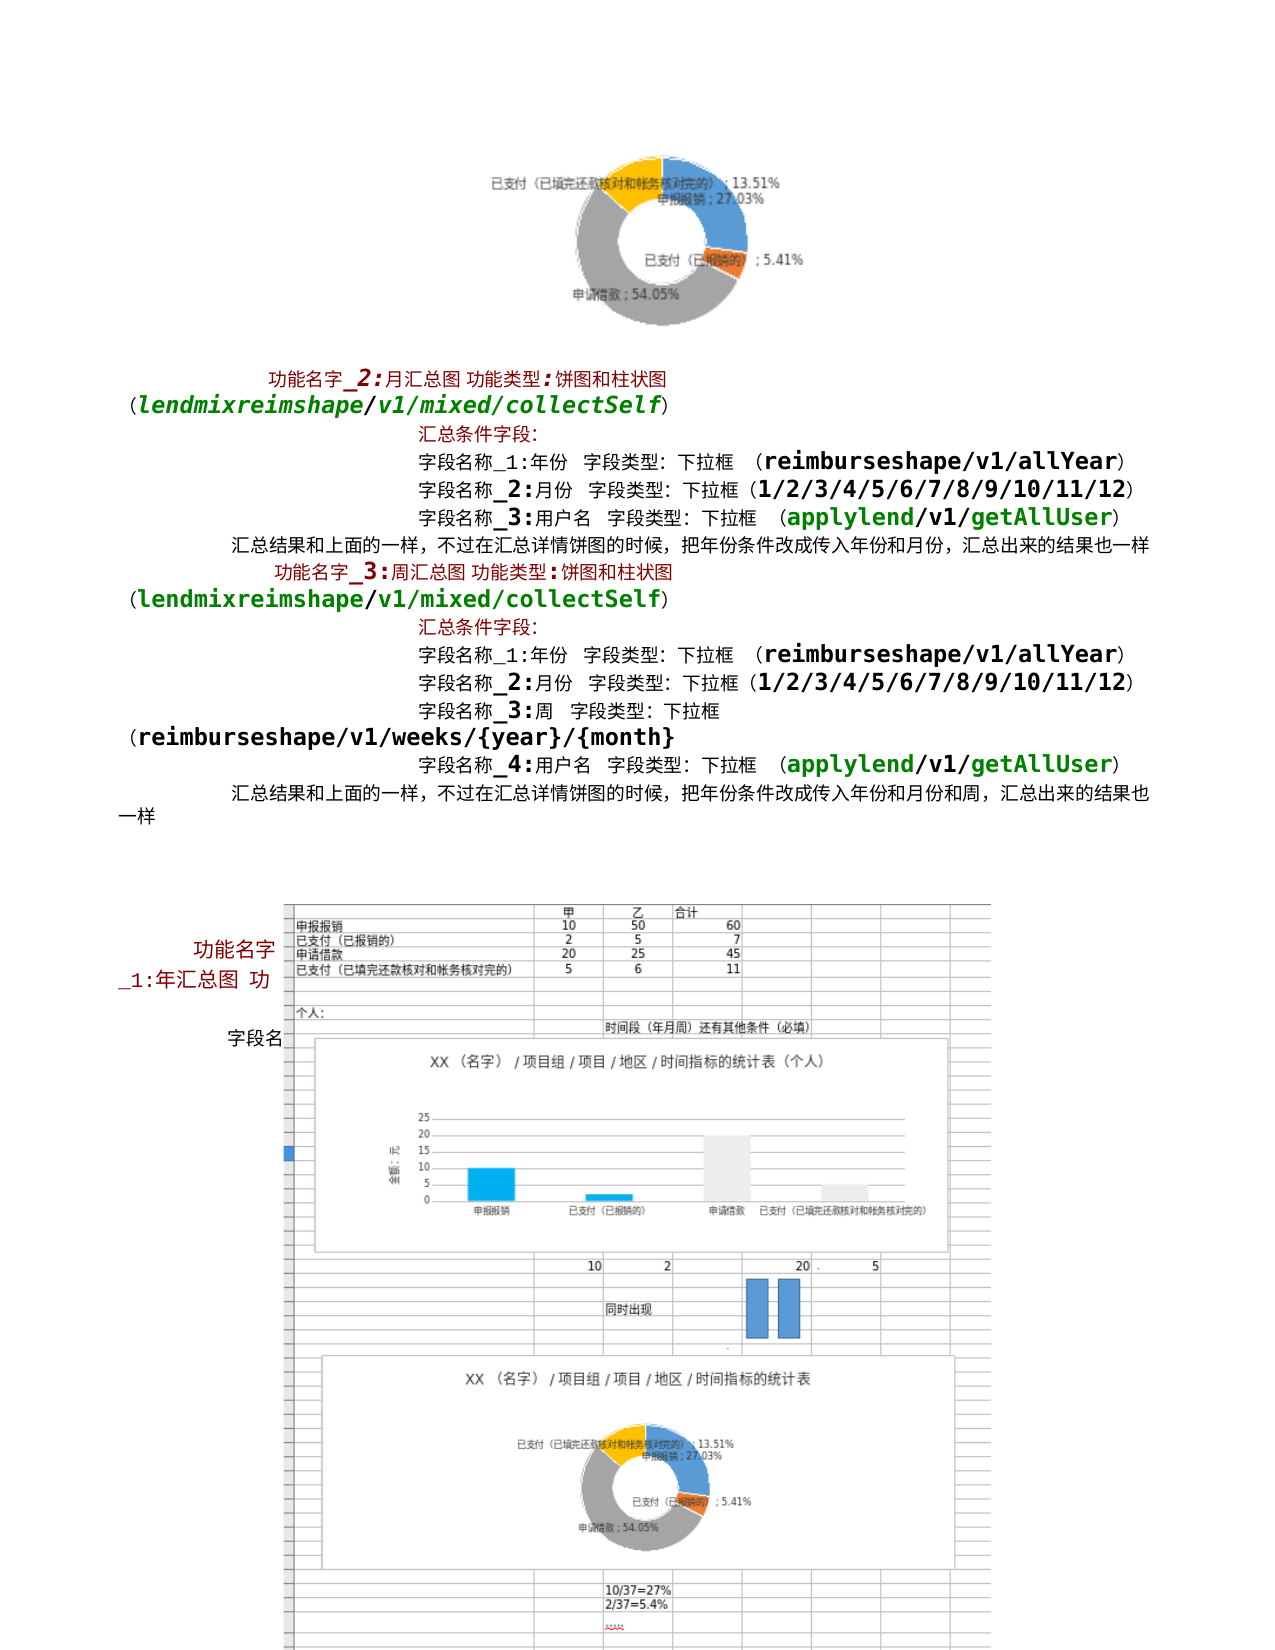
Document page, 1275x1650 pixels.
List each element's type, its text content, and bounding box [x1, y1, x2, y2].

picture [397, 118, 878, 334]
text 字段名称_1:年份 字段类型：下拉框 （reimburseshape/v1/allYear） [118, 995, 283, 1023]
text 字段名称_3:用户名 字段类型：下拉框 （applylend/v1/getAllUser） [118, 503, 1157, 530]
text 字段名称_2:用户名 字段类型：下拉框 （applylend/v1/getAllUser） [118, 1023, 283, 1051]
text 汇总条件字段： [118, 967, 283, 995]
text 字段名称_2:用户名 字段类型：下拉框 （applylend/v1/getAllUser） [992, 1023, 1157, 1051]
text 汇总条件字段： [118, 419, 1157, 447]
text 字段名称_2:月份 字段类型：下拉框（1/2/3/4/5/6/7/8/9/10/11/12） [118, 669, 1157, 696]
text 汇总结果是一下两个图： [118, 1051, 283, 1078]
text 字段名称_1:年份 字段类型：下拉框 （reimburseshape/v1/allYear） [118, 641, 1157, 669]
text 汇总结果和上面的一样，不过在汇总详情饼图的时候，把年份条件改成传入年份和月份和周，汇总出来的结果也一样 [118, 778, 1157, 827]
text 功能名字_1:年汇总图 功能类型:饼图和柱状图 （lendmixreimshape/v1/mixed/collectSelf） [118, 909, 283, 967]
text 汇总条件字段： [118, 613, 1157, 641]
text 汇总结果和上面的一样，不过在汇总详情饼图的时候，把年份条件改成传入年份和月份，汇总出来的结果也一样 [118, 530, 1157, 558]
text 字段名称_1:年份 字段类型：下拉框 （reimburseshape/v1/allYear） [992, 995, 1157, 1023]
text 汇总条件字段： [992, 967, 1157, 995]
text 字段名称_3:周 字段类型：下拉框 （reimburseshape/v1/weeks/{year}/{month} [118, 696, 1157, 751]
picture [283, 904, 992, 1650]
text 功能名字_3:周汇总图 功能类型:饼图和柱状图 （lendmixreimshape/v1/mixed/collectSelf） [118, 558, 1157, 613]
text 字段名称_2:月份 字段类型：下拉框（1/2/3/4/5/6/7/8/9/10/11/12） [118, 476, 1157, 503]
text 汇总结果是一下两个图： [992, 1051, 1157, 1078]
text 功能名字_1:年汇总图 功能类型:饼图和柱状图 （lendmixreimshape/v1/mixed/collectSelf） [992, 909, 1157, 967]
text 字段名称_1:年份 字段类型：下拉框 （reimburseshape/v1/allYear） [118, 447, 1157, 476]
text 功能名字_2:月汇总图 功能类型:饼图和柱状图 （lendmixreimshape/v1/mixed/collectSelf） [118, 365, 1157, 419]
text 导航名_3: 项目组统计图 [118, 882, 1157, 909]
text 字段名称_4:用户名 字段类型：下拉框 （applylend/v1/getAllUser） [118, 751, 1157, 778]
